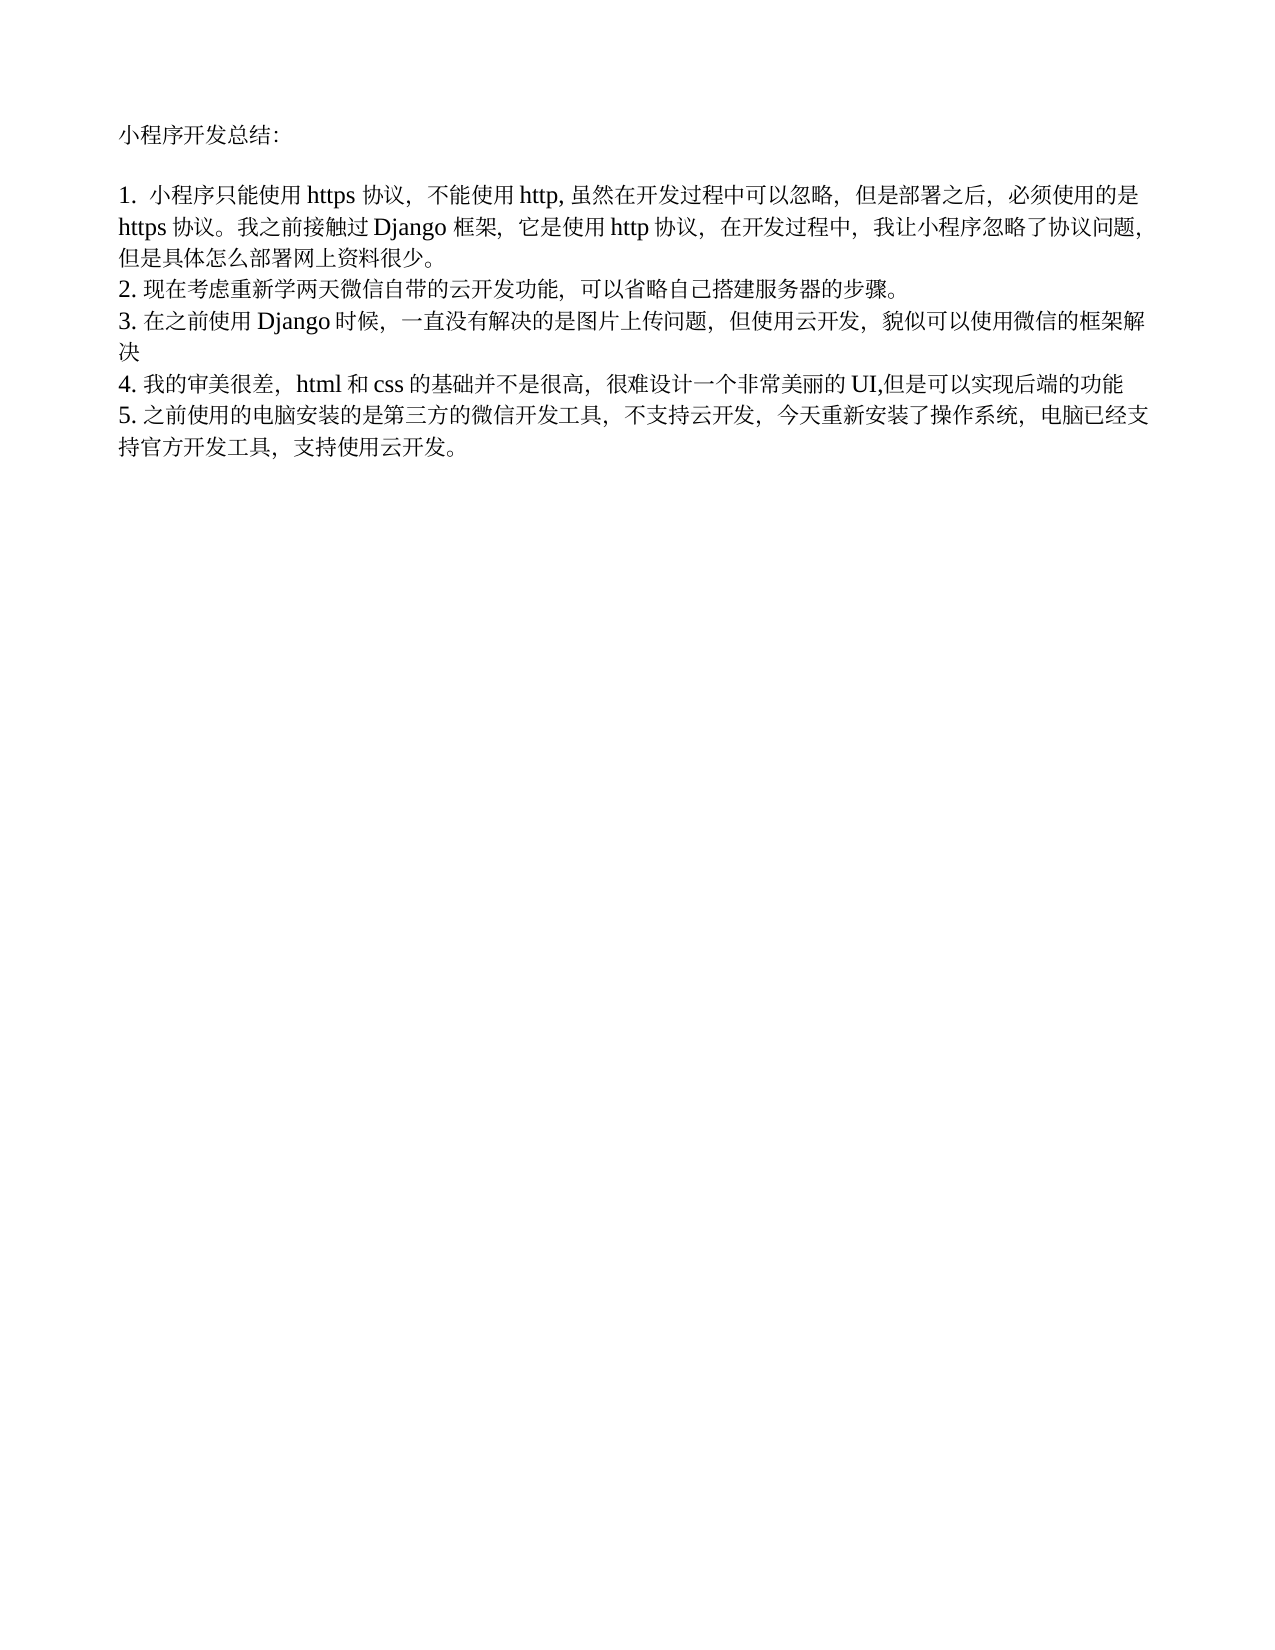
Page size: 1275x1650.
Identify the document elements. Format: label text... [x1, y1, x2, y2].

text 2. 现在考虑重新学两天微信自带的云开发功能，可以省略自己搭建服务器的步骤。 [118, 273, 1157, 304]
text 4. 我的审美很差，html和css的基础并不是很高，很难设计一个非常美丽的UI,但是可以实现后端的功能 [118, 367, 1157, 398]
text 1. 小程序只能使用https 协议，不能使用http, 虽然在开发过程中可以忽略，但是部署之后，必须使用的是https协议。我之前接触过Django 框架，它是使用http协议，在开发过程中，我让小程序忽略了协议问题，但是具体怎么部署网上资料很少。 [118, 178, 1157, 273]
text 5. 之前使用的电脑安装的是第三方的微信开发工具，不支持云开发，今天重新安装了操作系统，电脑已经支持官方开发工具，支持使用云开发。 [118, 398, 1157, 461]
text 3. 在之前使用Django时候，一直没有解决的是图片上传问题，但使用云开发，貌似可以使用微信的框架解决 [118, 304, 1157, 367]
text 小程序开发总结： [118, 118, 1157, 149]
